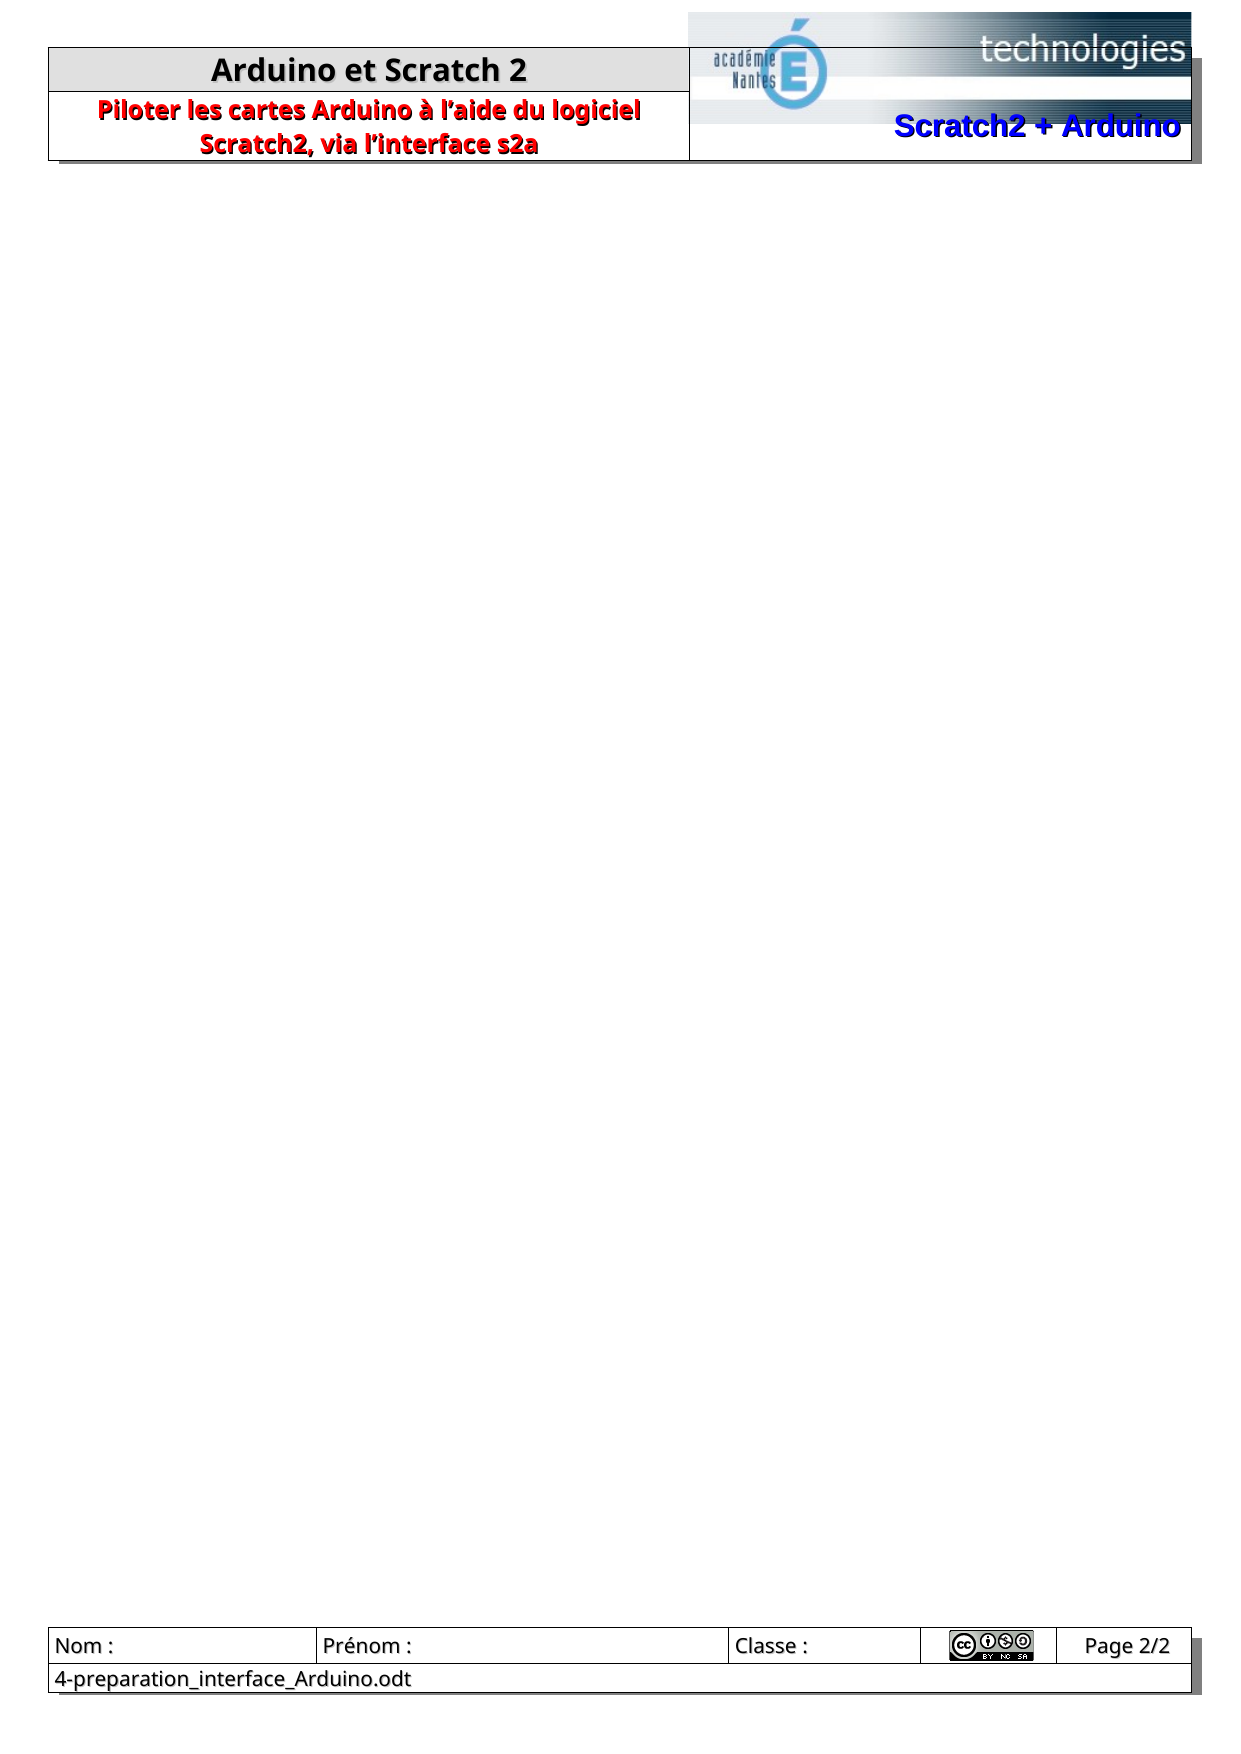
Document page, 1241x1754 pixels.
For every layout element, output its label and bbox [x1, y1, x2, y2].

picture [688, 12, 1192, 47]
picture [690, 48, 1191, 124]
picture [949, 1630, 1034, 1661]
